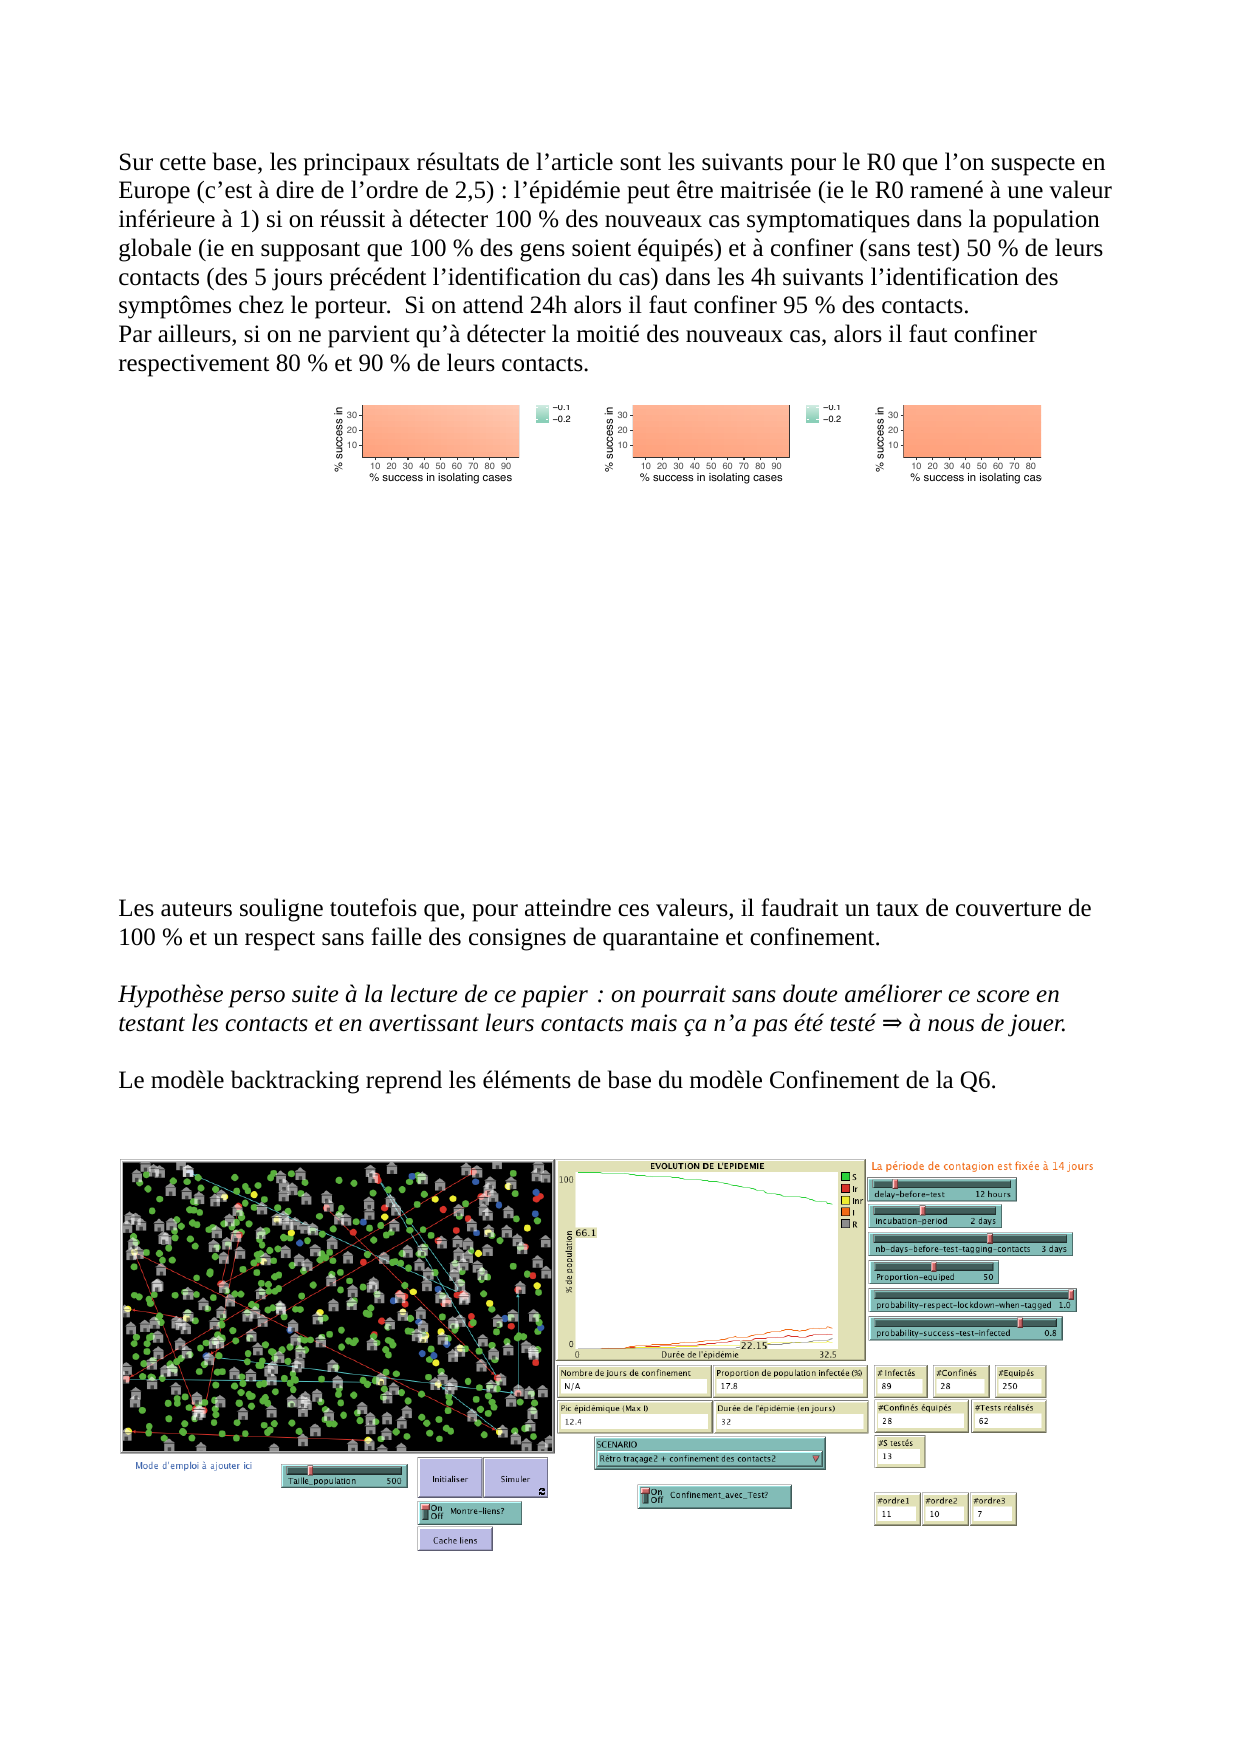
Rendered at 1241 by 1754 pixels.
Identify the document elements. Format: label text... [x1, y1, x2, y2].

text Par ailleurs, si on ne parvient qu’à détecter la moitié des nouveaux cas, alors il faut confiner respectivement 80 % et 90 % de leurs contacts. [118, 319, 1122, 377]
text Le modèle backtracking reprend les éléments de base du modèle Confinement de la Q6. [118, 1065, 1122, 1094]
text Hypothèse perso suite à la lecture de ce papier : on pourrait sans doute améliorer ce score en testant les contacts et en avertissant leurs contacts mais ça n’a pas été testé ⇒ à nous de jouer. [118, 979, 1122, 1037]
text Les auteurs souligne toutefois que, pour atteindre ces valeurs, il faudrait un taux de couverture de 100 % et un respect sans faille des consignes de quarantaine et confinement. [118, 893, 1122, 950]
picture [118, 1151, 1123, 1583]
text Sur cette base, les principaux résultats de l’article sont les suivants pour le R0 que l’on suspecte en Europe (c’est à dire de l’ordre de 2,5) : l’épidémie peut être maitrisée (ie le R0 ramené à une valeur inférieure à 1) si on réussit à détecter 100 % des nouveaux cas symptomatiques dans la population globale (ie en supposant que 100 % des gens soient équipés) et à confiner (sans test) 50 % de leurs contacts (des 5 jours précédent l’identification du cas) dans les 4h suivants l’identification des symptômes chez le porteur. Si on attend 24h alors il faut confiner 95 % des contacts. [118, 147, 1122, 319]
